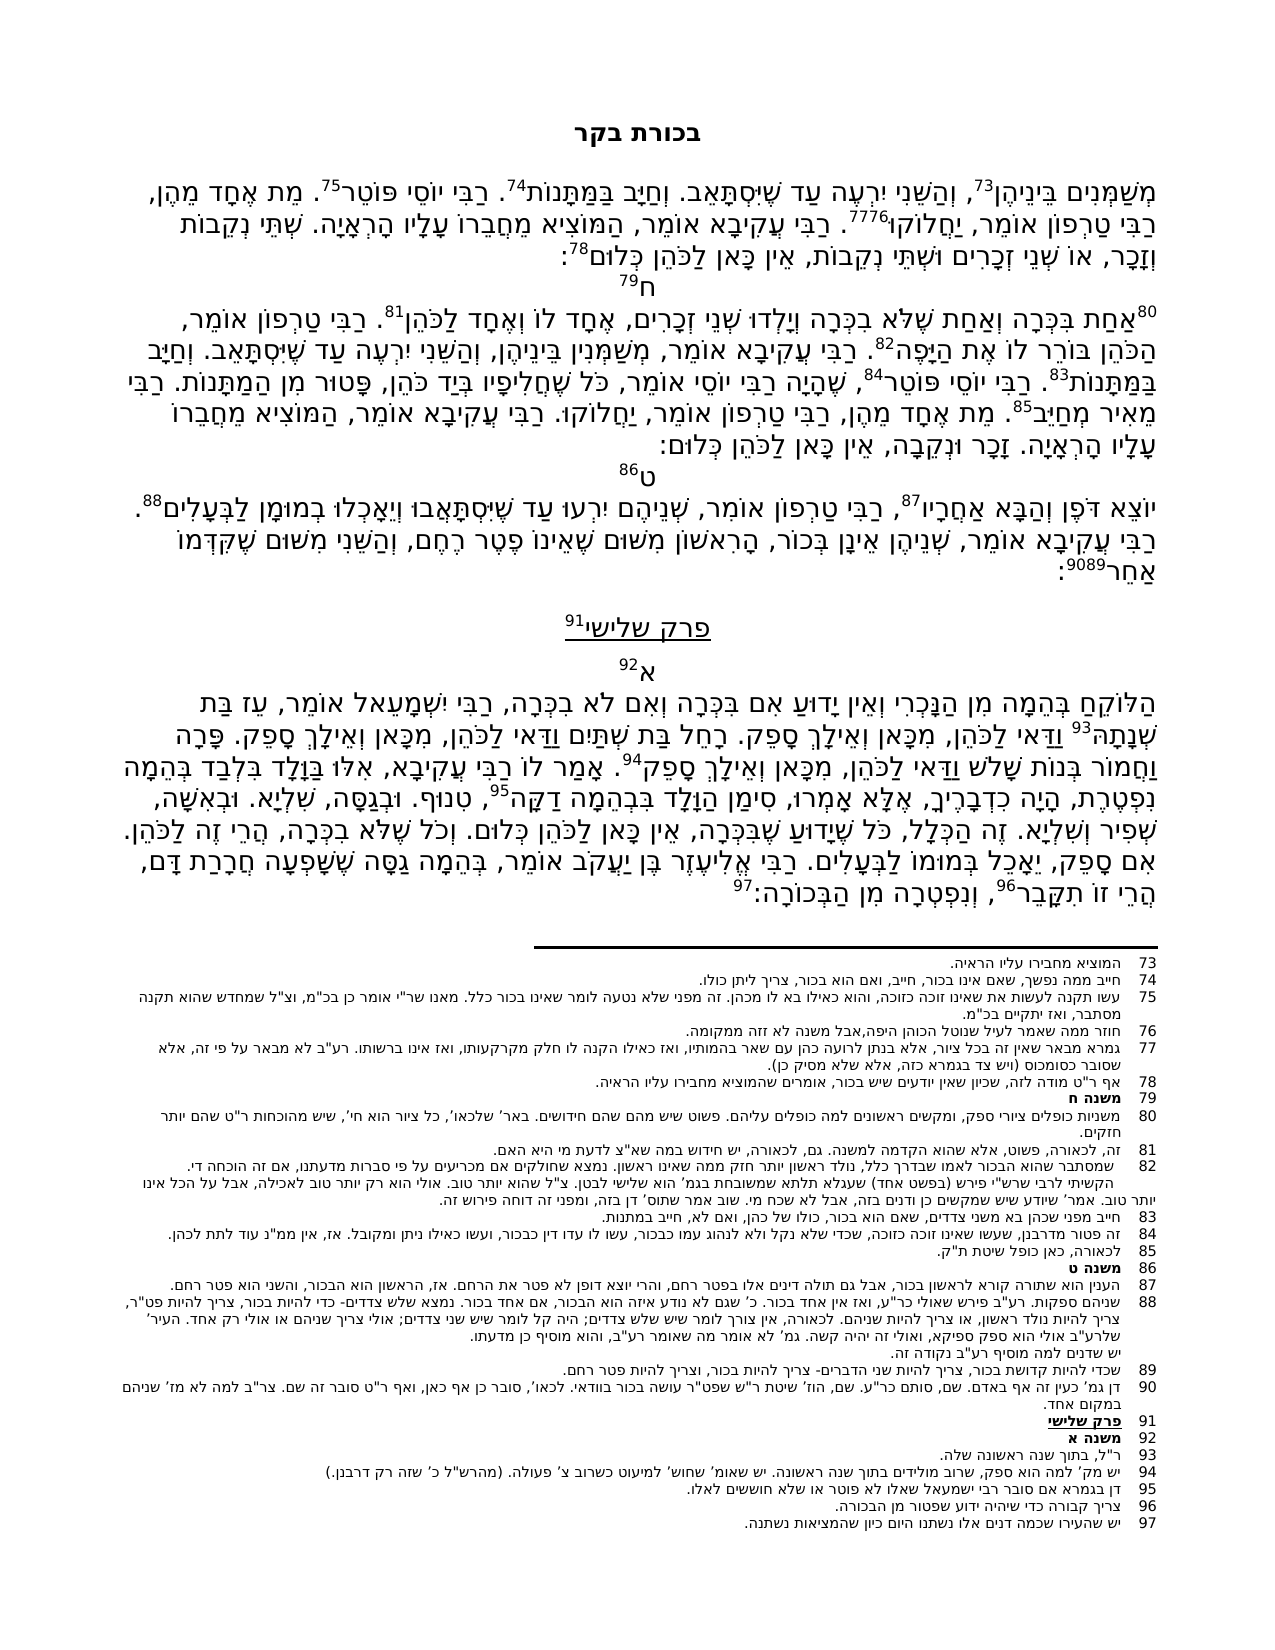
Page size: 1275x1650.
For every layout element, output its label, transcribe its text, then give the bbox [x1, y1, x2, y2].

text חייב מפני שכהן בא משני צדדים, שאם הוא בכור, כולו של כהן, ואם לא, חייב במתנות. [118, 1209, 1157, 1226]
text לכאורה, כאן כופל שיטת ת"ק. [118, 1243, 1157, 1260]
text הקשיתי לרבי שרש"י פירש (בפשט אחד) שעגלא תלתא שמשובחת בגמ’ הוא שלישי לבטן. צ"ל שהוא יותר טוב. אולי הוא רק יותר טוב לאכילה, אבל על הכל אינו יותר טוב. אמר’ שיודע שיש שמקשים כן ודנים בזה, אבל לא שכח מי. שוב אמר שתוס’ דן בזה, ומפני זה דוחה פירוש זה. [118, 1175, 1157, 1209]
text אַחַת בִּכְּרָה וְאַחַת שֶׁלֹּא בִכְּרָה וְיָלְדוּ שְׁנֵי זְכָרִים, אֶחָד לוֹ וְאֶחָד לַכֹּהֵן. רַבִּי טַרְפוֹן אוֹמֵר, הַכֹּהֵן בּוֹרֵר לוֹ אֶת הַיָּפֶה. רַבִּי עֲקִיבָא אוֹמֵר, מְשַׁמְּנִין בֵּינֵיהֶן, וְהַשֵּׁנִי יִרְעֶה עַד שֶׁיִּסְתָּאֵב. וְחַיָּב בַּמַּתָּנוֹת. רַבִּי יוֹסֵי פּוֹטֵר, שֶׁהָיָה רַבִּי יוֹסֵי אוֹמֵר, כֹּל שֶׁחֲלִיפָיו בְּיַד כֹּהֵן, פָּטוּר מִן הַמַתָּנוֹת. רַבִּי מֵאִיר מְחַיֵּב. מֵת אֶחָד מֵהֶן, רַבִּי טַרְפוֹן אוֹמֵר, יַחֲלוֹקוּ. רַבִּי עֲקִיבָא אוֹמֵר, הַמּוֹצִיא מֵחֲבֵרוֹ עָלָיו הָרְאָיָה. זָכָר וּנְקֵבָה, אֵין כָּאן לַכֹּהֵן כְּלוּם: [118, 303, 1157, 461]
text צריך קבורה כדי שיהיה ידוע שפטור מן הבכורה. [118, 1498, 1157, 1515]
text שְׁתֵּי רְחֵלוֹת שֶׁלֹּא בִכְּרוּ, וְיָלְדוּ שְׁנֵי זְכָרִים, נוֹתֵן שְׁנֵיהֶם לַכֹּהֵן. זָכָר וּנְקֵבָה, הַזָּכָר לַכֹּהֵן. שְׁנֵי זְכָרִים וּנְקֵבָה, אֶחָד לוֹ וְאֶחָד לַכֹּהֵן. רַבִּי טַרְפוֹן אוֹמֵר, הַכֹּהֵן בּוֹרֵר לוֹ אֶת הַיָּפֶה. רַבִּי עֲקִיבָא אוֹמֵר, מְשַׁמְּנִים בֵּינֵיהֶן, וְהַשֵּׁנִי יִרְעֶה עַד שֶׁיִּסְתָּאֵב. וְחַיָּב בַּמַּתָּנוֹת. רַבִּי יוֹסֵי פּוֹטֵר. מֵת אֶחָד מֵהֶן, רַבִּי טַרְפוֹן אוֹמֵר, יַחֲלוֹקוּ. רַבִּי עֲקִיבָא אוֹמֵר, הַמּוֹצִיא מֵחֲבֵרוֹ עָלָיו הָרְאָיָה. שְׁתֵּי נְקֵבוֹת וְזָכָר, אוֹ שְׁנֵי זְכָרִים וּשְׁתֵּי נְקֵבוֹת, אֵין כָּאן לַכֹּהֵן כְּלוּם: [118, 177, 1157, 271]
text ח [118, 271, 1157, 303]
text יש שדנים למה מוסיף רע"ב נקודה זה. [118, 1345, 1157, 1362]
text יש שהעירו שכמה דנים אלו נשתנו היום כיון שהמציאות נשתנה. [118, 1515, 1157, 1532]
text גמרא מבאר שאין זה בכל ציור, אלא בנתן לרועה כהן עם שאר בהמותיו, ואז כאילו הקנה לו חלק מקרקעותו, ואז אינו ברשותו. רע"ב לא מבאר על פי זה, אלא שסובר כסומכוס (ויש צד בגמרא כזה, אלא שלא מסיק כן). [118, 1039, 1157, 1073]
text שכדי להיות קדושת בכור, צריך להיות שני הדברים- צריך להיות בכור, וצריך להיות פטר רחם. [118, 1362, 1157, 1379]
text דן גמ’ כעין זה אף באדם. שם, סותם כר"ע. שם, הוז’ שיטת ר"ש שפט"ר עושה בכור בוודאי. לכאו’, סובר כן אף כאן, ואף ר"ט סובר זה שם. צר"ב למה לא מז’ שניהם במקום אחד. [118, 1379, 1157, 1413]
subtitle פרק שלישי [118, 612, 1157, 644]
text זה, לכאורה, פשוט, אלא שהוא הקדמה למשנה. גם, לכאורה, יש חידוש במה שא"צ לדעת מי היא האם. [118, 1141, 1157, 1158]
text משנה ט [118, 1260, 1157, 1277]
text חייב ממה נפשך, שאם אינו בכור, חייב, ואם הוא בכור, צריך ליתן כולו. [118, 972, 1157, 988]
text ט [118, 461, 1157, 492]
text זה פטור מדרבנן, שעשו שאינו זוכה כזוכה, שכדי שלא נקל ולא לנהוג עמו כבכור, עשו לו עדו דין כבכור, ועשו כאילו ניתן ומקובל. אז, אין ממ"נ עוד לתת לכהן. [118, 1226, 1157, 1243]
text שמסתבר שהוא הבכור לאמו שבדרך כלל, נולד ראשון יותר חזק ממה שאינו ראשון. נמצא שחולקים אם מכריעים על פי סברות מדעתנו, אם זה הוכחה די. [118, 1158, 1157, 1175]
text משנה א [118, 1430, 1157, 1447]
text דן בגמרא אם סובר רבי ישמעאל שאלו לא פוטר או שלא חוששים לאלו. [118, 1481, 1157, 1498]
text משניות כופלים ציורי ספק, ומקשים ראשונים למה כופלים עליהם. פשוט שיש מהם שהם חידושים. באר’ שלכאו’, כל ציור הוא חי’, שיש מהוכחות ר"ט שהם יותר חזקים. [118, 1107, 1157, 1141]
text פרק שלישי [118, 1413, 1157, 1430]
text שניהם ספקות. רע"ב פירש שאולי כר"ע, ואז אין אחד בכור. כ’ שגם לא נודע איזה הוא הבכור, אם אחד בכור. נמצא שלש צדדים- כדי להיות בכור, צריך להיות פט"ר, צריך להיות נולד ראשון, או צריך להיות שניהם. לכאורה, אין צורך לומר שיש שלש צדדים; היה קל לומר שיש שני צדדים; אולי צריך שניהם או אולי רק אחד. העיר’ שלרע"ב אולי הוא ספק ספיקא, ואולי זה יהיה קשה. גמ’ לא אומר מה שאומר רע"ב, והוא מוסיף כן מדעתו. [118, 1294, 1157, 1345]
text יש מק’ למה הוא ספק, שרוב מולידים בתוך שנה ראשונה. יש שאומ’ שחוש’ למיעוט כשרוב צ’ פעולה. (מהרש"ל כ’ שזה רק דרבנן.) [118, 1464, 1157, 1481]
text המוציא מחבירו עליו הראיה. [118, 954, 1157, 972]
text עשו תקנה לעשות את שאינו זוכה כזוכה, והוא כאילו בא לו מכהן. זה מפני שלא נטעה לומר שאינו בכור כלל. מאנו שר"י אומר כן בכ"מ, וצ"ל שמחדש שהוא תקנה מסתבר, ואז יתקיים בכ"מ. [118, 988, 1157, 1022]
text משנה ח [118, 1090, 1157, 1107]
text יוֹצֵא דֹּפֶן וְהַבָּא אַחֲרָיו, רַבִּי טַרְפוֹן אוֹמִר, שְׁנֵיהֶם יִרְעוּ עַד שֶׁיִּסְתָּאֲבוּ וְיֵאָכְלוּ בְמוּמָן לַבְּעָלִים. רַבִּי עֲקִיבָא אוֹמֵר, שְׁנֵיהֶן אֵינָן בְּכוֹר, הָרִאשׁוֹן מִשּׁוּם שֶׁאֵינוֹ פֶטֶר רֶחֶם, וְהַשֵּׁנִי מִשּׁוּם שֶׁקִּדְּמוֹ אַחֵר: [118, 492, 1157, 587]
text הענין הוא שתורה קורא לראשון בכור, אבל גם תולה דינים אלו בפטר רחם, והרי יוצא דופן לא פטר את הרחם. אז, הראשון הוא הבכור, והשני הוא פטר רחם. [118, 1277, 1157, 1294]
text הַלּוֹקֵחַ בְּהֵמָה מִן הַנָּכְרִי וְאֵין יָדוּעַ אִם בִּכְּרָה וְאִם לֹא בִכְּרָה, רַבִּי יִשְׁמָעֵאל אוֹמֵר, עֵז בַּת שְׁנָתָהּ וַדַּאי לַכֹּהֵן, מִכָּאן וְאֵילָךְ סָפֵק. רָחֵל בַּת שְׁתַּיִם וַדַּאי לַכֹּהֵן, מִכָּאן וְאֵילָךְ סָפֵק. פָּרָה וַחֲמוֹר בְּנוֹת שָׁלשׁ וַדַּאי לַכֹּהֵן, מִכָּאן וְאֵילָךְ סָפֵק. אָמַר לוֹ רַבִּי עֲקִיבָא, אִלּוּ בַּוָּלָד בִּלְבַד בְּהֵמָה נִפְטֶרֶת, הָיָה כִדְבָרֶיךָ, אֶלָּא אָמְרוּ, סִימַן הַוָּלָד בִּבְהֵמָה דַקָּה, טִנוּף. וּבְגַסָּה, שִׁלְיָא. וּבְאִשָּׁה, שְׁפִיר וְשִׁלְיָא. זֶה הַכְּלָל, כֹּל שֶׁיָדוּעַ שֶׁבִּכְּרָה, אֵין כָּאן לַכֹּהֵן כְּלוּם. וְכֹל שֶׁלֹּא בִכְּרָה, הֲרֵי זֶה לַכֹּהֵן. אִם סָפֵק, יֵאָכֵל בְּמוּמוֹ לַבְּעָלִים. רַבִּי אֱלִיעֶזֶר בֶּן יַעֲקֹב אוֹמֵר, בְּהֵמָה גַסָּה שֶׁשָּׁפְעָה חֲרָרַת דָּם, הֲרֵי זוֹ תִקָּבֵר, וְנִפְטְרָה מִן הַבְּכוֹרָה: [118, 688, 1157, 909]
text ר"ל, בתוך שנה ראשונה שלה. [118, 1447, 1157, 1464]
text חוזר ממה שאמר לעיל שנוטל הכוהן היפה,אבל משנה לא זזה ממקומה. [118, 1022, 1157, 1039]
text אף ר"ט מודה לזה, שכיון שאין יודעים שיש בכור, אומרים שהמוציא מחבירו עליו הראיה. [118, 1073, 1157, 1090]
text א [118, 656, 1157, 688]
